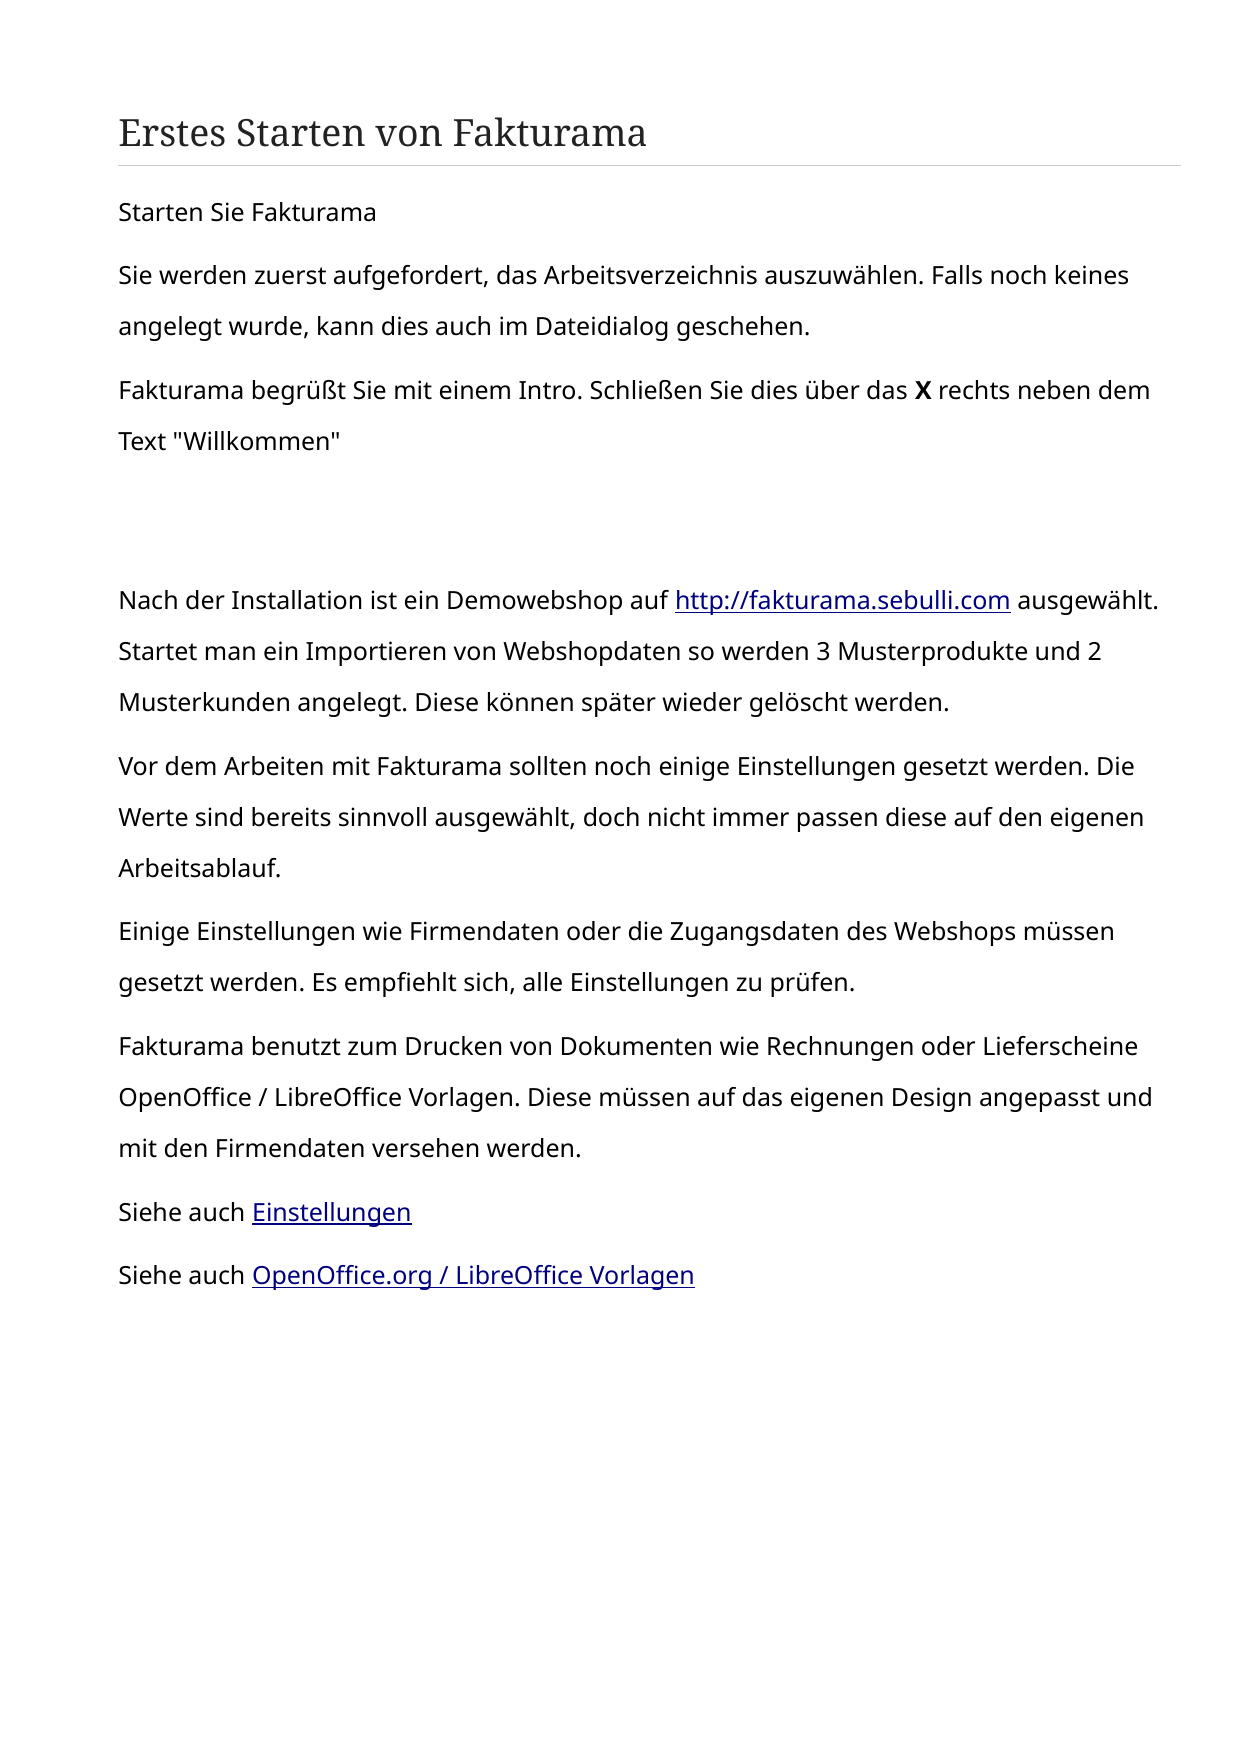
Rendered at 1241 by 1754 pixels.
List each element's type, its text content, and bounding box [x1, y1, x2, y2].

text Siehe auch Einstellungen [118, 1194, 1181, 1228]
text Siehe auch OpenOffice.org / LibreOffice Vorlagen [118, 1258, 1181, 1292]
text Vor dem Arbeiten mit Fakturama sollten noch einige Einstellungen gesetzt werden. Die Werte sind bereits sinnvoll ausgewählt, doch nicht immer passen diese auf den eigenen Arbeitsablauf. [118, 748, 1181, 884]
text Starten Sie Fakturama [118, 194, 1181, 228]
text Nach der Installation ist ein Demowebshop auf http://fakturama.sebulli.com ausgewählt. Startet man ein Importieren von Webshopdaten so werden 3 Musterprodukte und 2 Musterkunden angelegt. Diese können später wieder gelöscht werden. [118, 583, 1181, 719]
text Fakturama begrüßt Sie mit einem Intro. Schließen Sie dies über das X rechts neben dem Text "Willkommen" [118, 372, 1181, 457]
subtitle Erstes Starten von Fakturama [118, 106, 1181, 165]
text Einige Einstellungen wie Firmendaten oder die Zugangsdaten des Webshops müssen gesetzt werden. Es empfiehlt sich, alle Einstellungen zu prüfen. [118, 914, 1181, 999]
text Fakturama benutzt zum Drucken von Dokumenten wie Rechnungen oder Lieferscheine OpenOffice / LibreOffice Vorlagen. Diese müssen auf das eigenen Design angepasst und mit den Firmendaten versehen werden. [118, 1028, 1181, 1165]
text Sie werden zuerst aufgefordert, das Arbeitsverzeichnis auszuwählen. Falls noch keines angelegt wurde, kann dies auch im Dateidialog geschehen. [118, 258, 1181, 343]
